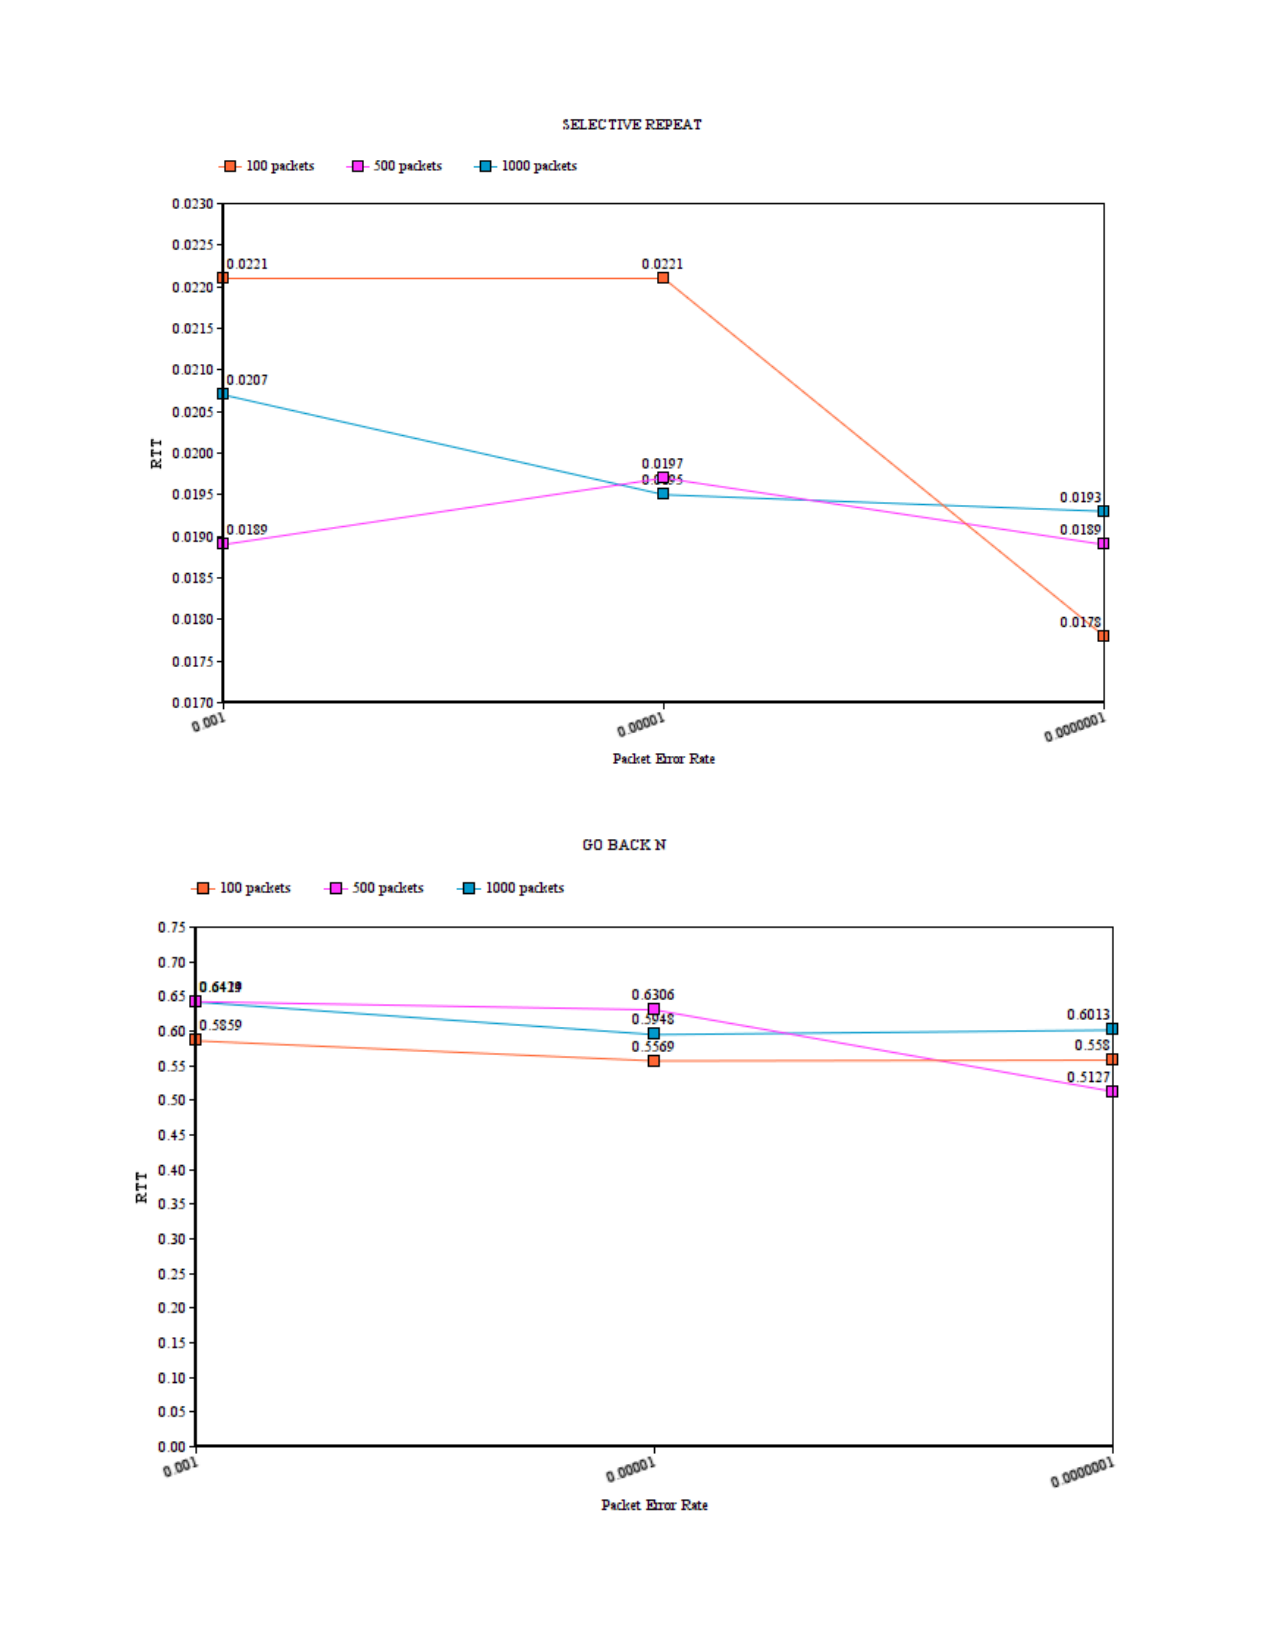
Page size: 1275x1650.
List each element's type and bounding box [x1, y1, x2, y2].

picture [104, 115, 1143, 1599]
